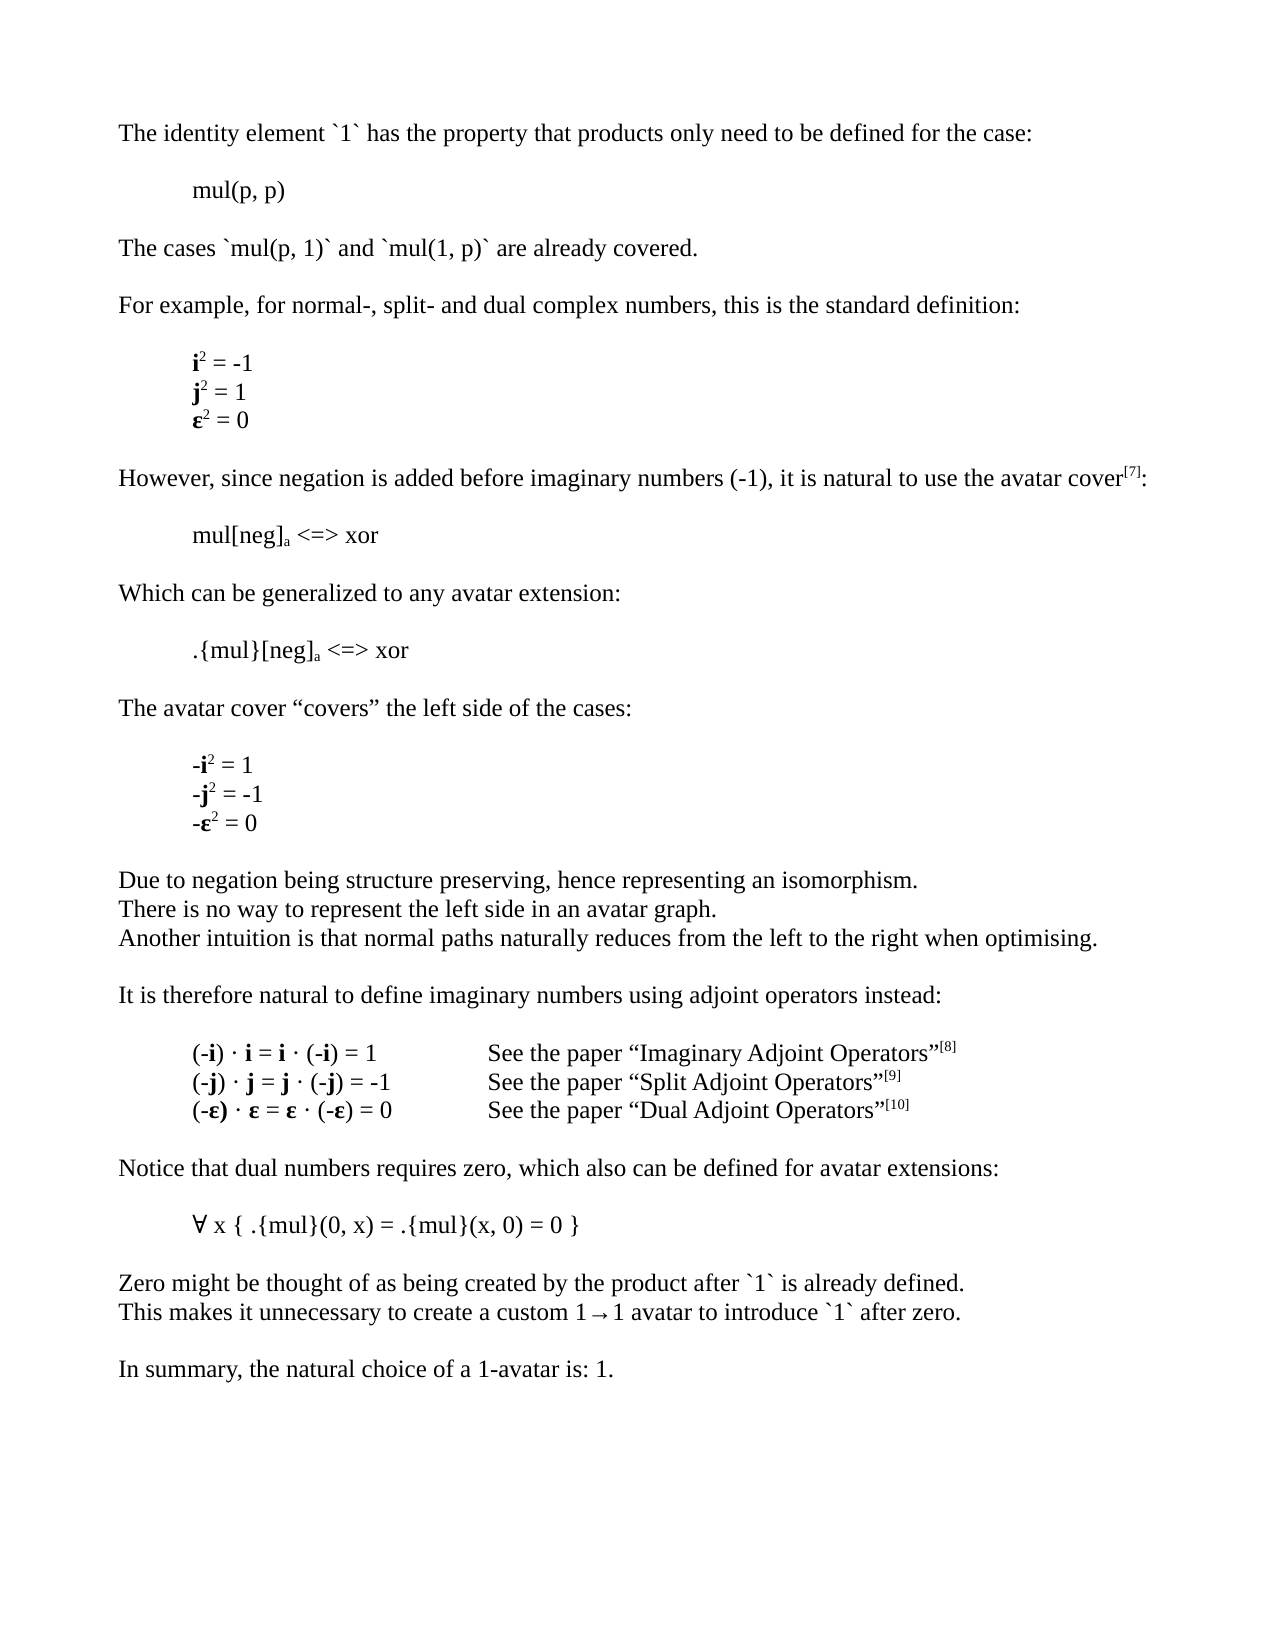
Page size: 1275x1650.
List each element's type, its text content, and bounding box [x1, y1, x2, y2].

text There is no way to represent the left side in an avatar graph. Another intuition is that normal paths naturally reduces from the left to the right when optimising. [118, 894, 1157, 952]
text ε2 = 0 [118, 406, 1157, 434]
text -j2 = -1 [118, 779, 1157, 808]
text -ε2 = 0 [118, 808, 1157, 837]
text The identity element `1` has the property that products only need to be defined for the case: [118, 118, 1157, 147]
text In summary, the natural choice of a 1-avatar is: 1. [118, 1354, 1157, 1383]
text -i2 = 1 [118, 751, 1157, 779]
text (-ε) · ε = ε · (-ε) = 0 See the paper “Dual Adjoint Operators”[10] [118, 1096, 1157, 1124]
text This makes it unnecessary to create a custom 1→1 avatar to introduce `1` after zero. [118, 1297, 1157, 1326]
text (-i) · i = i · (-i) = 1 See the paper “Imaginary Adjoint Operators”[8] [118, 1038, 1157, 1067]
text The avatar cover “covers” the left side of the cases: [118, 693, 1157, 722]
text It is therefore natural to define imaginary numbers using adjoint operators instead: [118, 981, 1157, 1009]
text For example, for normal-, split- and dual complex numbers, this is the standard definition: [118, 291, 1157, 319]
text i2 = -1 [118, 348, 1157, 377]
text Due to negation being structure preserving, hence representing an isomorphism. [118, 866, 1157, 894]
text Which can be generalized to any avatar extension: [118, 578, 1157, 607]
text Zero might be thought of as being created by the product after `1` is already defined. [118, 1268, 1157, 1297]
text (-j) · j = j · (-j) = -1 See the paper “Split Adjoint Operators”[9] [118, 1067, 1157, 1096]
text .{mul}[neg]a <=> xor [118, 636, 1157, 664]
text However, since negation is added before imaginary numbers (-1), it is natural to use the avatar cover[7]: [118, 463, 1157, 492]
text j2 = 1 [118, 377, 1157, 406]
text mul[neg]a <=> xor [118, 521, 1157, 549]
text mul(p, p) [118, 176, 1157, 204]
text ∀ x { .{mul}(0, x) = .{mul}(x, 0) = 0 } [118, 1211, 1157, 1239]
text The cases `mul(p, 1)` and `mul(1, p)` are already covered. [118, 233, 1157, 262]
text Notice that dual numbers requires zero, which also can be defined for avatar extensions: [118, 1153, 1157, 1182]
